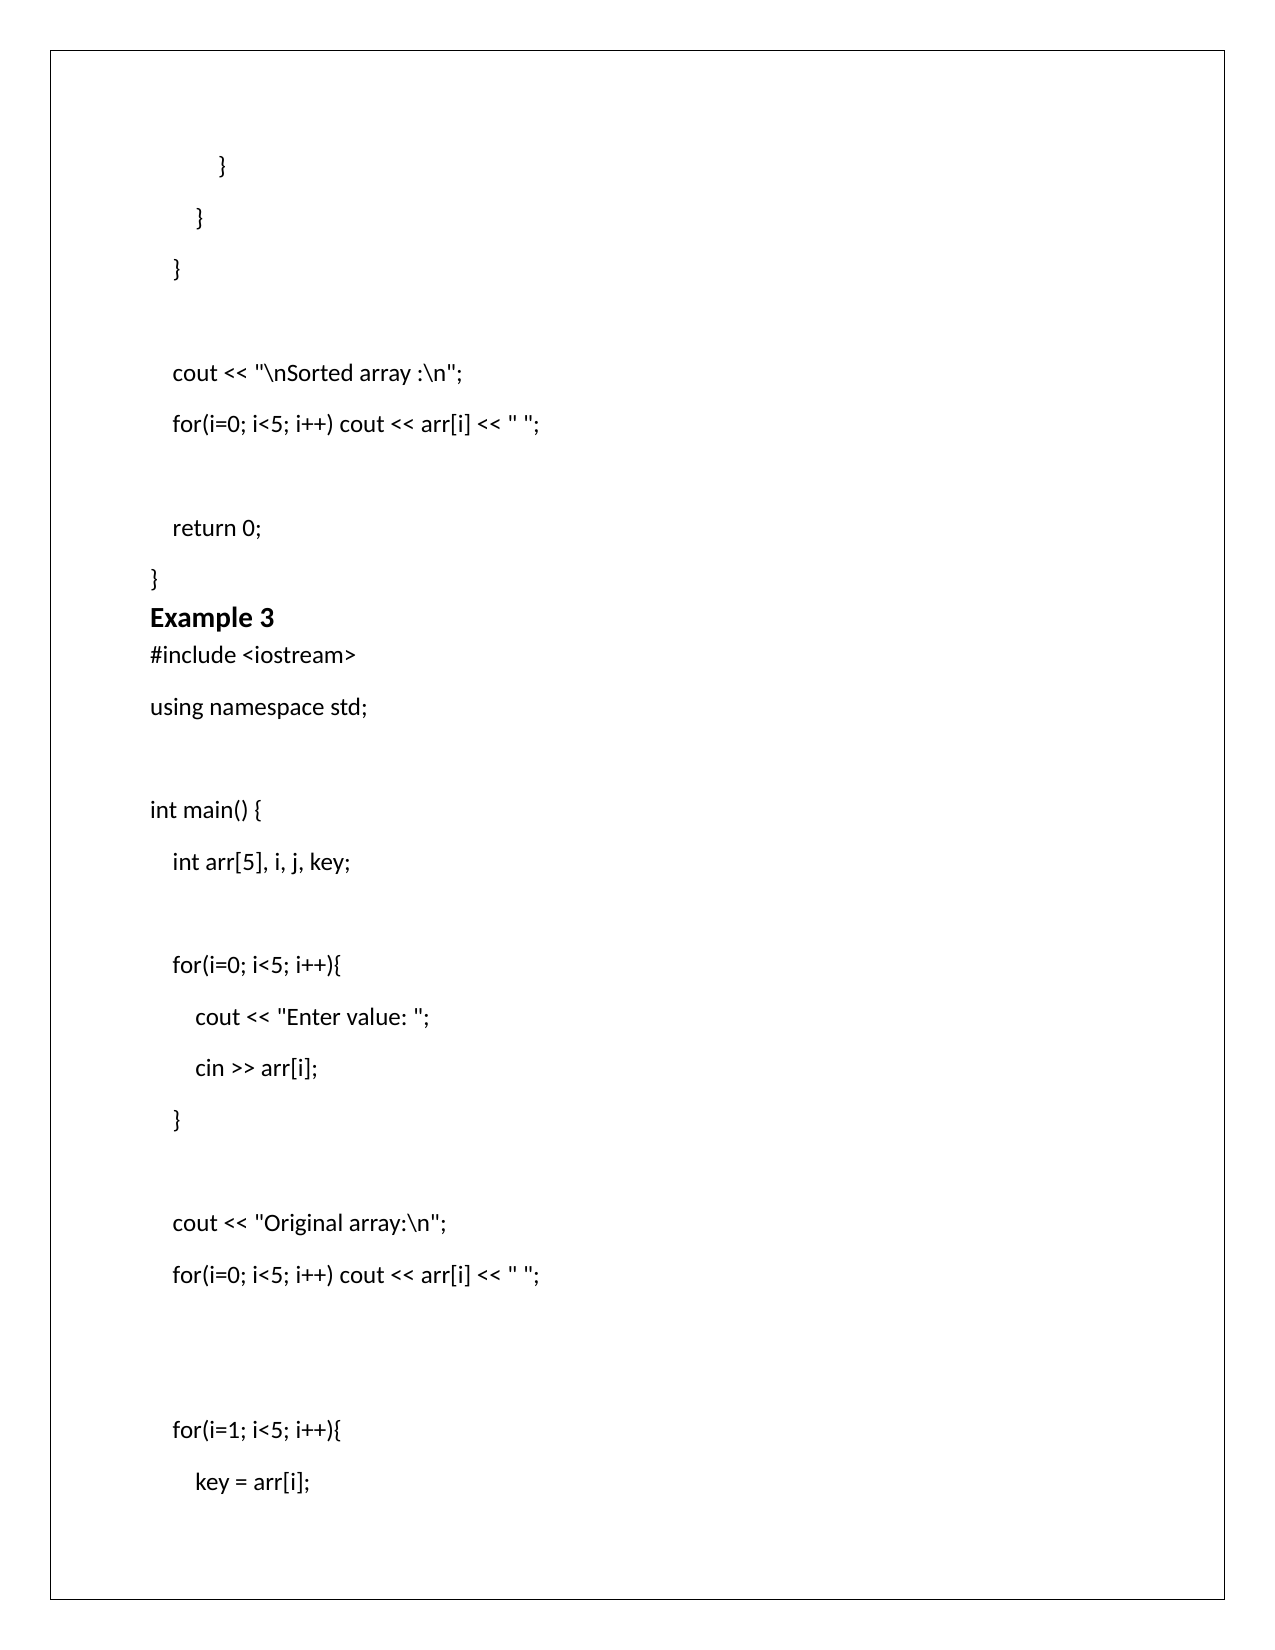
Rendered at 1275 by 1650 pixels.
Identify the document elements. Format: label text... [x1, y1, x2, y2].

text return 0; [150, 512, 1125, 542]
text for(i=0; i<5; i++) cout << arr[i] << " "; [150, 408, 1125, 439]
text using namespace std; [150, 691, 1125, 721]
text key = arr[i]; [150, 1466, 1125, 1496]
text for(i=1; i<5; i++){ [150, 1414, 1125, 1445]
text cout << "Original array:\n"; [150, 1208, 1125, 1238]
text cout << "Enter value: "; [150, 1001, 1125, 1031]
text cin >> arr[i]; [150, 1053, 1125, 1083]
text } [150, 150, 1125, 181]
text cout << "\nSorted array :\n"; [150, 357, 1125, 387]
text int arr[5], i, j, key; [150, 846, 1125, 876]
text } [150, 1104, 1125, 1135]
text } Example 3 #include <iostream> [150, 563, 1125, 670]
text for(i=0; i<5; i++){ [150, 949, 1125, 980]
text } [150, 202, 1125, 232]
text } [150, 253, 1125, 284]
text int main() { [150, 794, 1125, 825]
text for(i=0; i<5; i++) cout << arr[i] << " "; [150, 1259, 1125, 1290]
